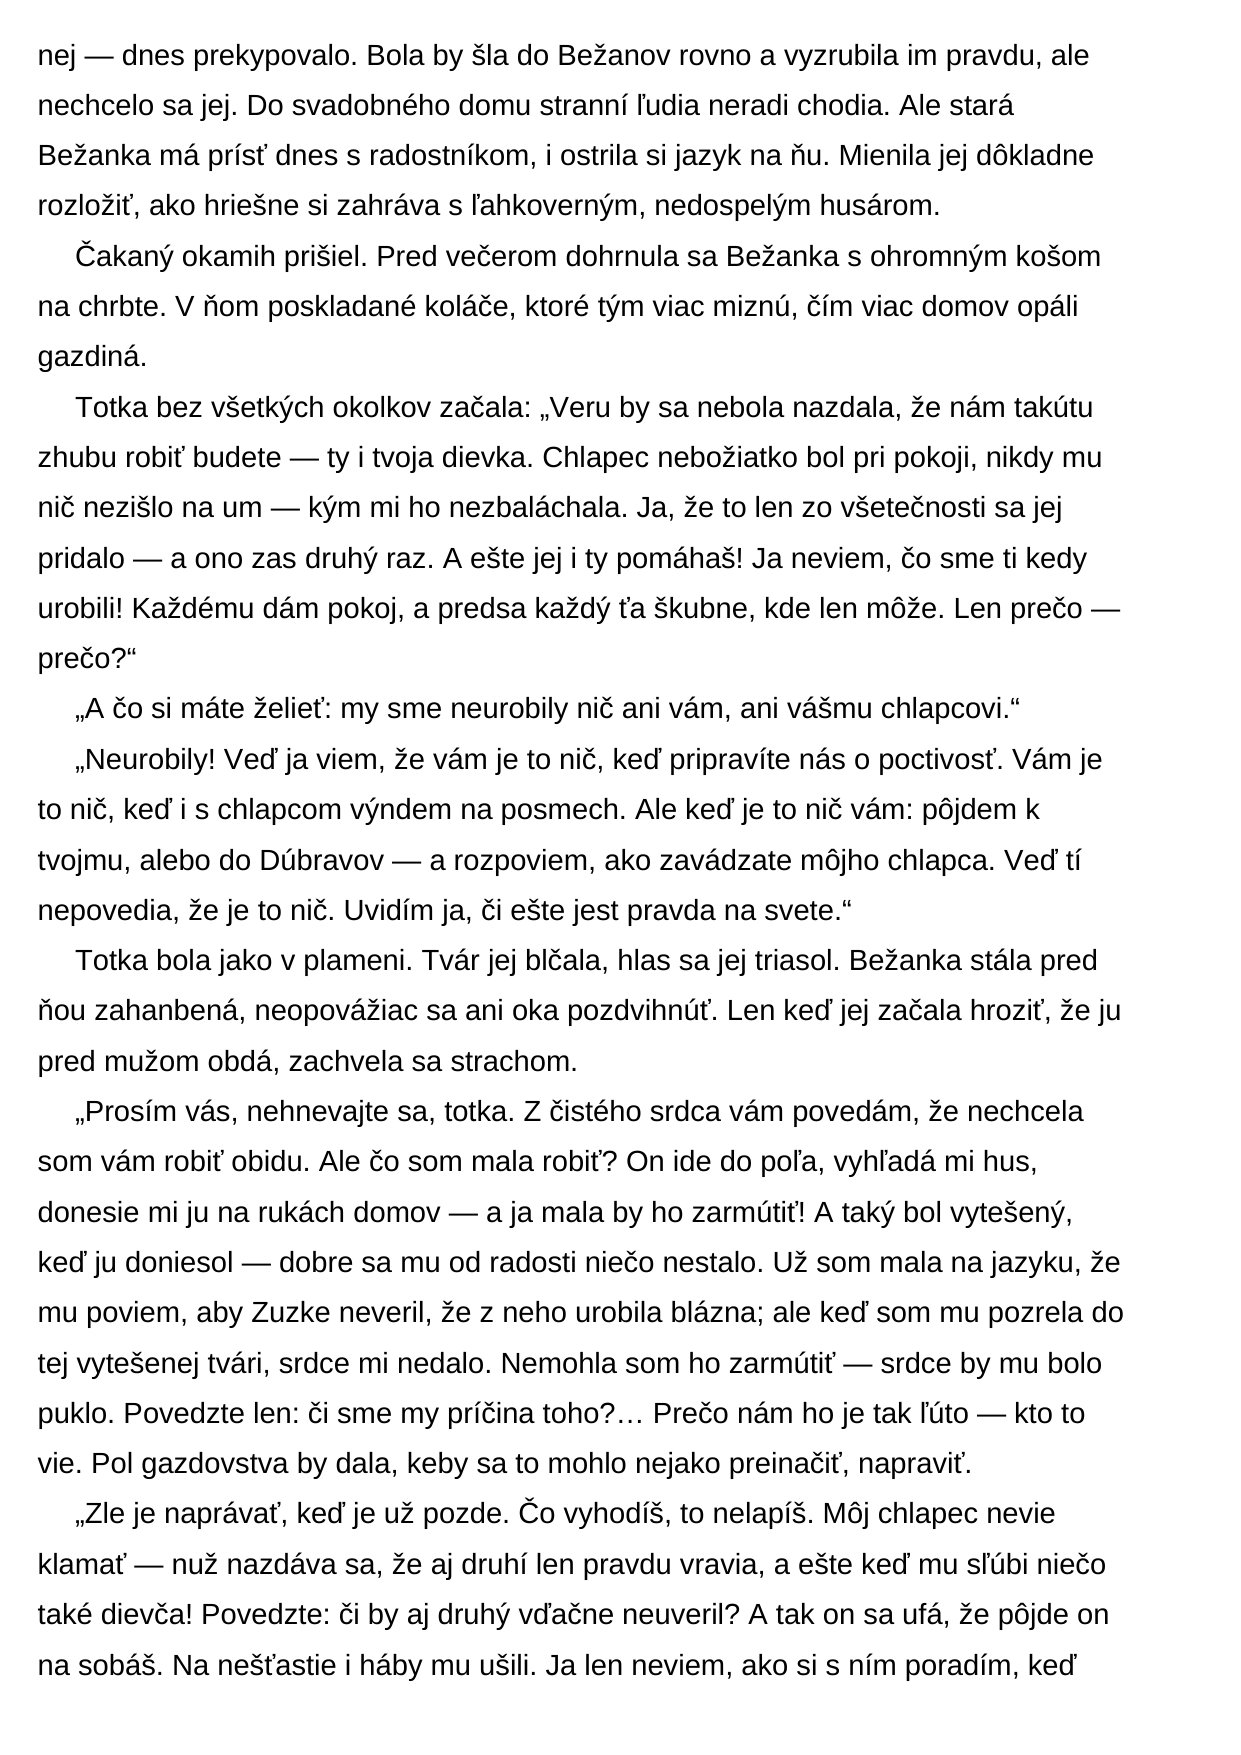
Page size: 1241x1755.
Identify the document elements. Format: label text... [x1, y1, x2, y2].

text „Prosím vás, nehnevajte sa, totka. Z čistého srdca vám povedám, že nechcela som vám robiť obidu. Ale čo som mala robiť? On ide do poľa, vyhľadá mi hus, donesie mi ju na rukách domov — a ja mala by ho zarmútiť! A taký bol vytešený, keď ju doniesol — dobre sa mu od radosti niečo nestalo. Už som mala na jazyku, že mu poviem, aby Zuzke neveril, že z neho urobila blázna; ale keď som mu pozrela do tej vytešenej tvári, srdce mi nedalo. Nemohla som ho zarmútiť — srdce by mu bolo puklo. Povedzte len: či sme my príčina toho?… Prečo nám ho je tak ľúto — kto to vie. Pol gazdovstva by dala, keby sa to mohlo nejako preinačiť, napraviť. [37, 1094, 1130, 1480]
text „A čo si máte želieť: my sme neurobily nič ani vám, ani vášmu chlapcovi.“ [37, 692, 1130, 725]
text „Neurobily! Veď ja viem, že vám je to nič, keď pripravíte nás o poctivosť. Vám je to nič, keď i s chlapcom výndem na posmech. Ale keď je to nič vám: pôjdem k tvojmu, alebo do Dúbravov — a rozpoviem, ako zavádzate môjho chlapca. Veď tí nepovedia, že je to nič. Uvidím ja, či ešte jest pravda na svete.“ [37, 742, 1130, 926]
text Totka bez všetkých okolkov začala: „Veru by sa nebola nazdala, že nám takútu zhubu robiť budete — ty i tvoja dievka. Chlapec nebožiatko bol pri pokoji, nikdy mu nič nezišlo na um — kým mi ho nezbaláchala. Ja, že to len zo všetečnosti sa jej pridalo — a ono zas druhý raz. A ešte jej i ty pomáhaš! Ja neviem, čo sme ti kedy urobili! Každému dám pokoj, a predsa každý ťa škubne, kde len môže. Len prečo — prečo?“ [37, 390, 1130, 675]
text Čakaný okamih prišiel. Pred večerom dohrnula sa Bežanka s ohromným košom na chrbte. V ňom poskladané koláče, ktoré tým viac miznú, čím viac domov opáli gazdiná. [37, 239, 1130, 373]
text „Zle je naprávať, keď je už pozde. Čo vyhodíš, to nelapíš. Môj chlapec nevie klamať — nuž nazdáva sa, že aj druhí len pravdu vravia, a ešte keď mu sľúbi niečo také dievča! Povedzte: či by aj druhý vďačne neuveril? A tak on sa ufá, že pôjde on na sobáš. Na nešťastie i háby mu ušili. Ja len neviem, ako si s ním poradím, keď [37, 1497, 1130, 1681]
text Totka bola jako v plameni. Tvár jej blčala, hlas sa jej triasol. Bežanka stála pred ňou zahanbená, neopovážiac sa ani oka pozdvihnúť. Len keď jej začala hroziť, že ju pred mužom obdá, zachvela sa strachom. [37, 943, 1130, 1077]
text nej — dnes prekypovalo. Bola by šla do Bežanov rovno a vyzrubila im pravdu, ale nechcelo sa jej. Do svadobného domu stranní ľudia neradi chodia. Ale stará Bežanka má prísť dnes s radostníkom, i ostrila si jazyk na ňu. Mienila jej dôkladne rozložiť, ako hriešne si zahráva s ľahkoverným, nedospelým husárom. [37, 37, 1130, 222]
